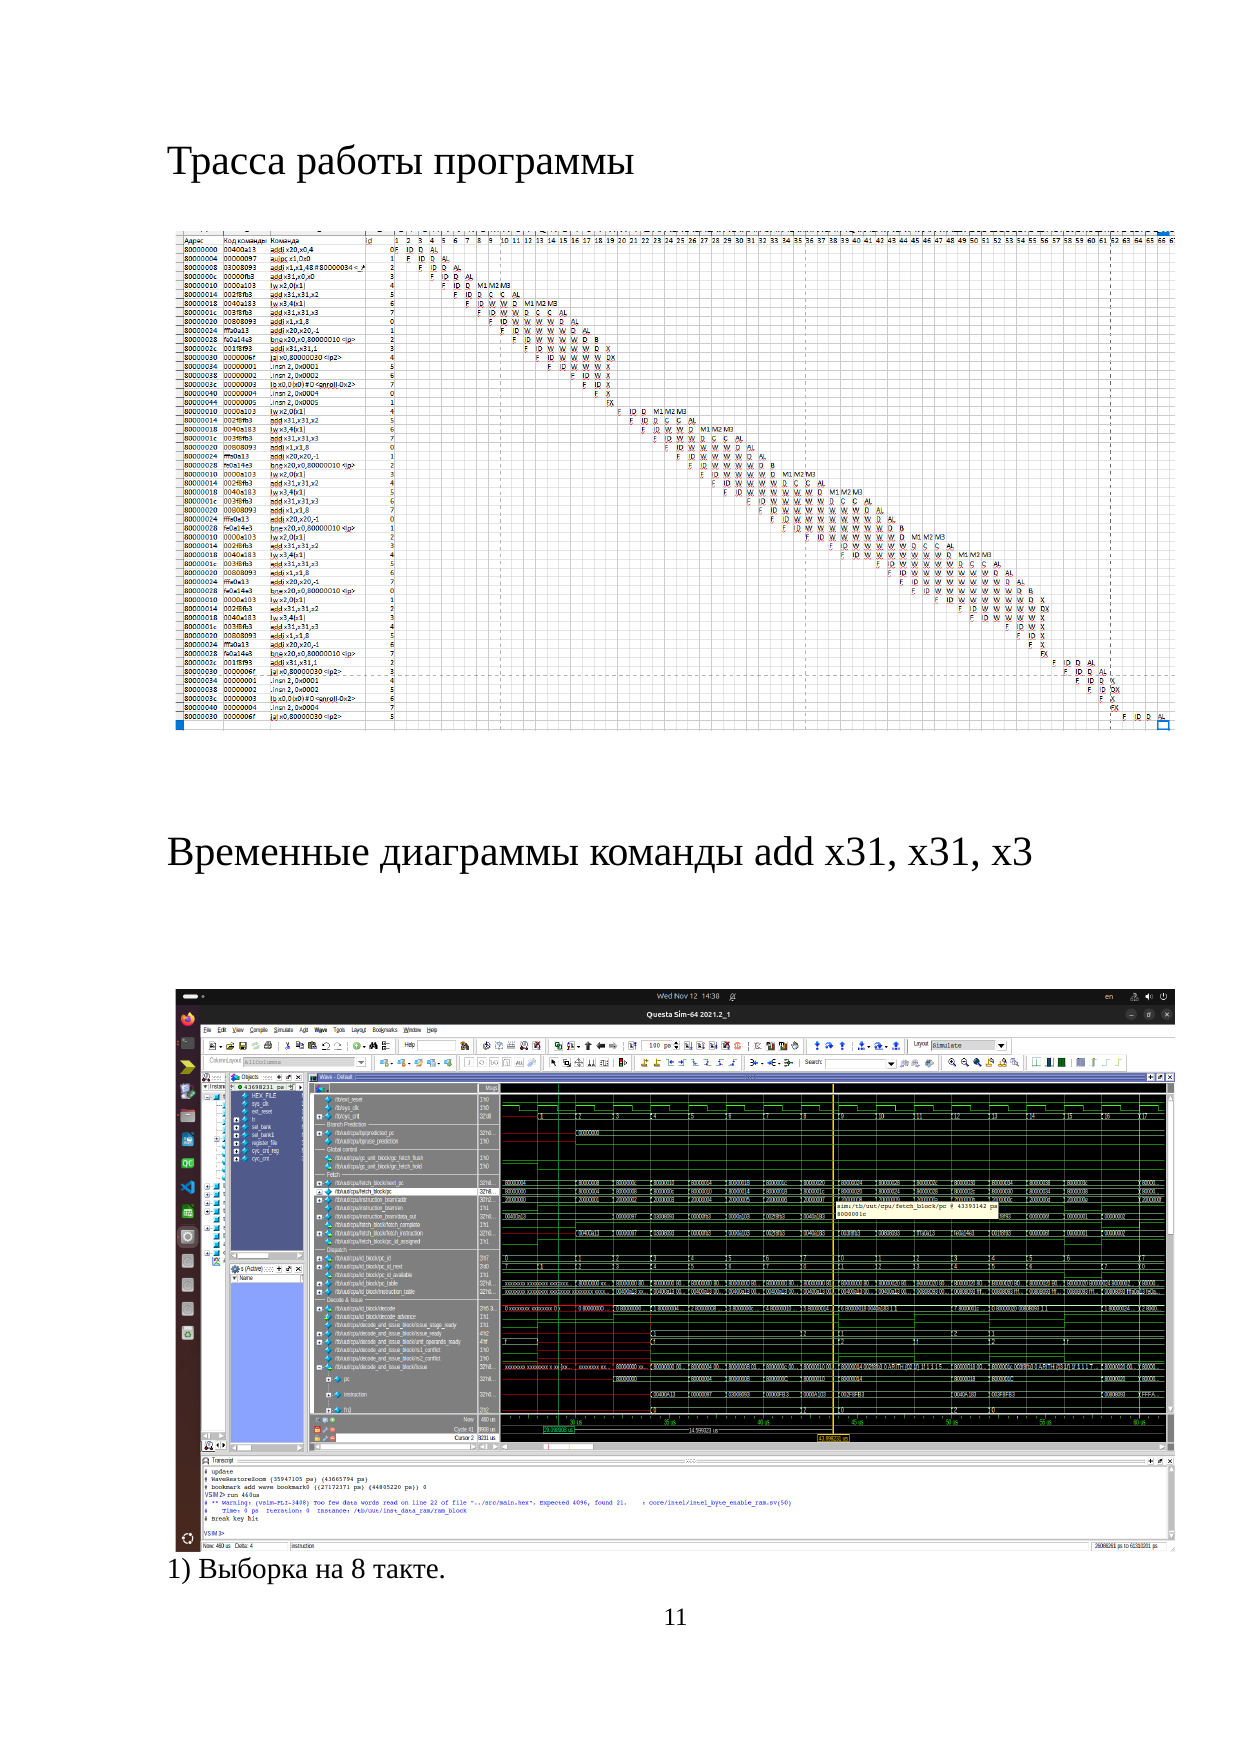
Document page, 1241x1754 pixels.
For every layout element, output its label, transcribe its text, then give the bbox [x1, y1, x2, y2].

subtitle Трасса работы программы [167, 135, 1166, 183]
picture [175, 989, 1175, 1552]
picture [175, 231, 1175, 731]
subtitle 1) Выборка на 8 такте. [167, 989, 1166, 1585]
subtitle Временные диаграммы команды add x31, x31, x3 [167, 826, 1166, 874]
